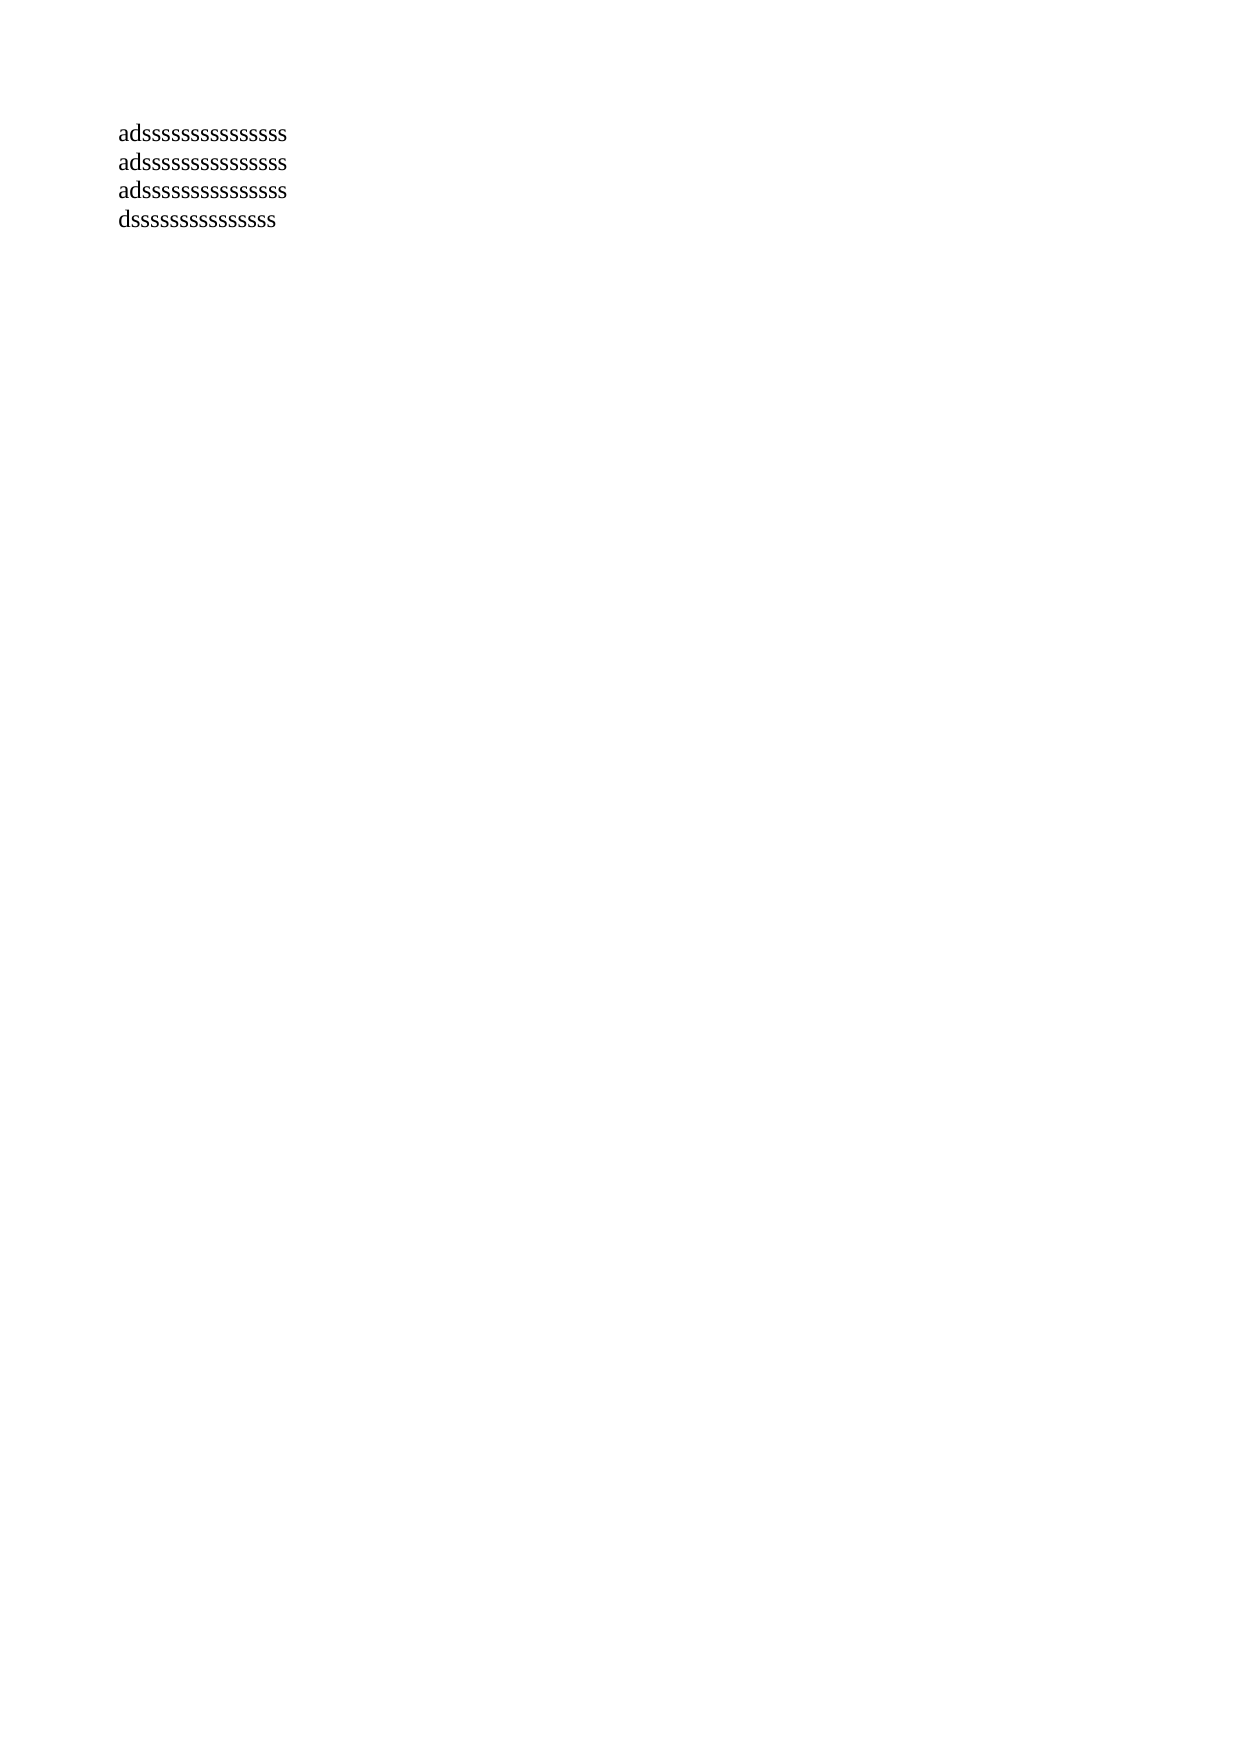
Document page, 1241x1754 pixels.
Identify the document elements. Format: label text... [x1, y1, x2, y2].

text adsssssssssssssss [118, 176, 1122, 204]
text adsssssssssssssss [118, 118, 1122, 147]
text dsssssssssssssss [118, 204, 1122, 233]
text adsssssssssssssss [118, 147, 1122, 176]
